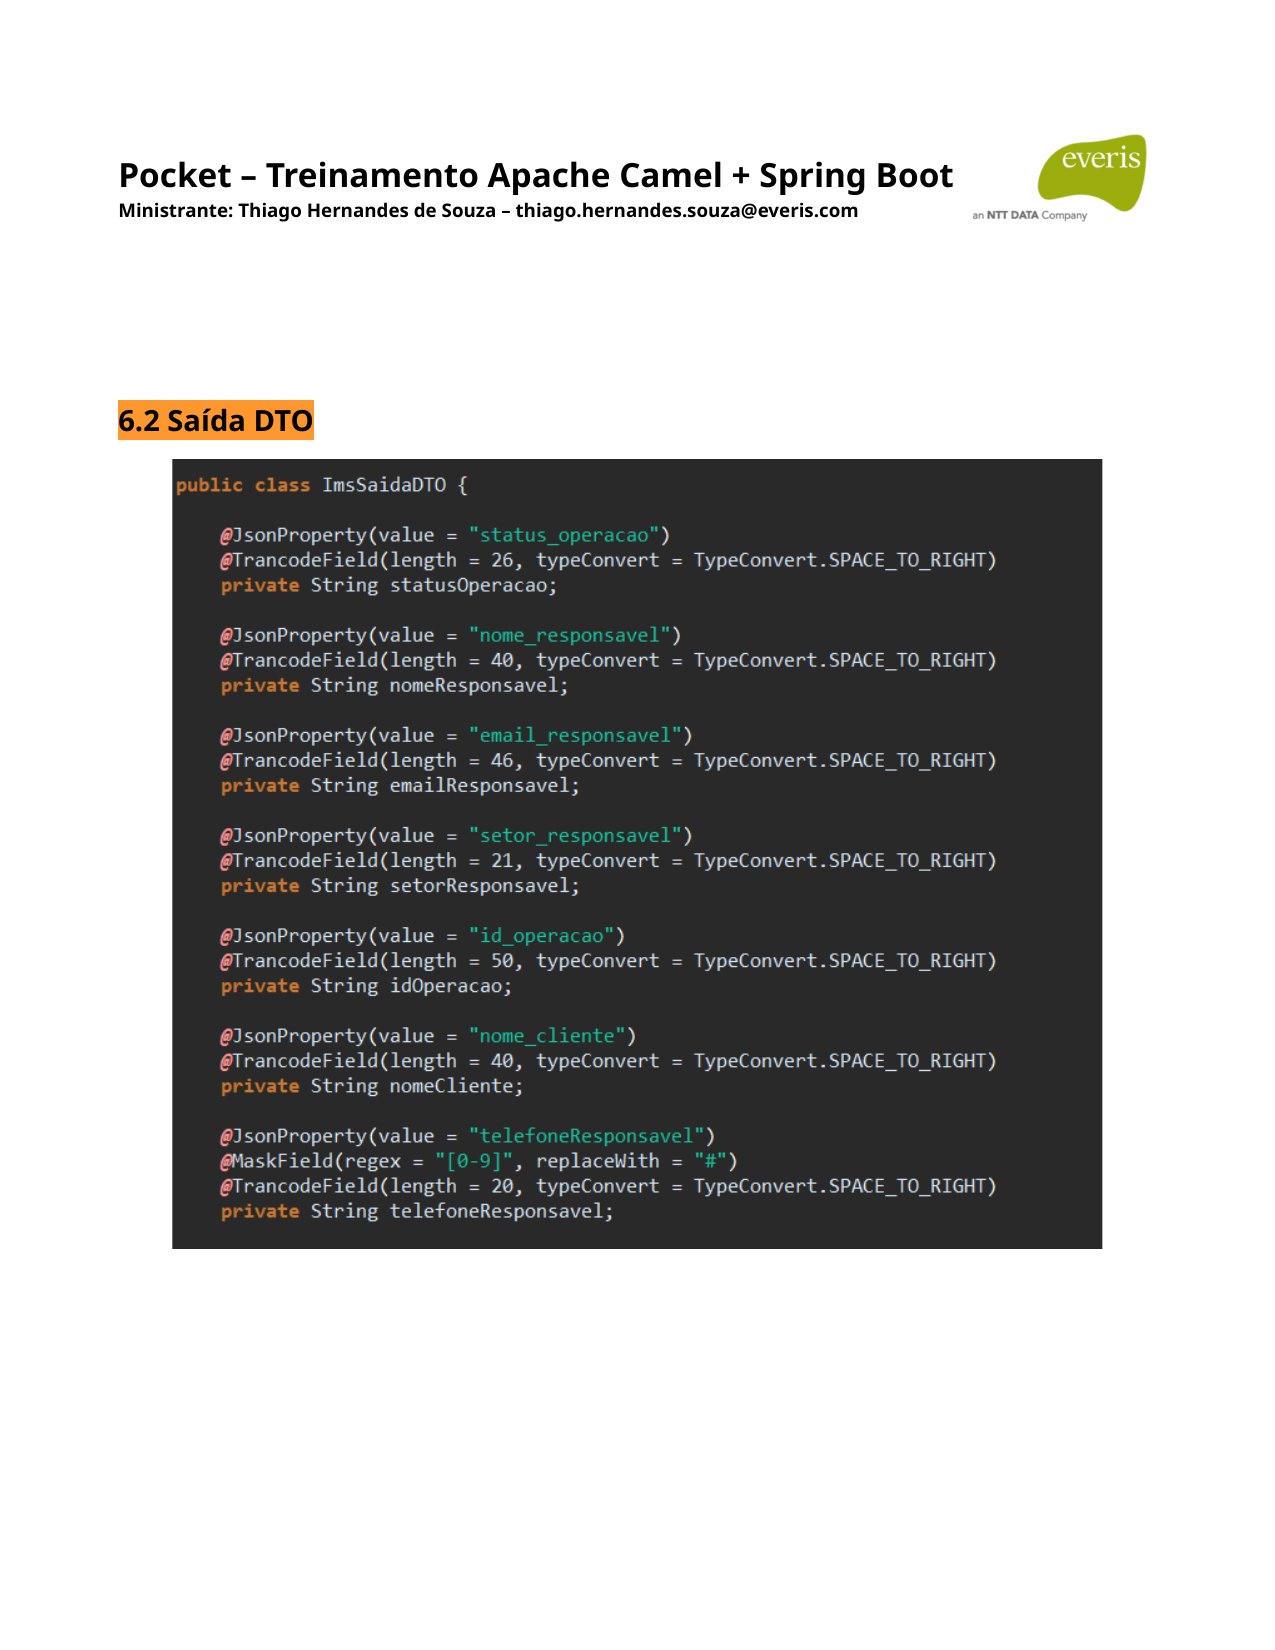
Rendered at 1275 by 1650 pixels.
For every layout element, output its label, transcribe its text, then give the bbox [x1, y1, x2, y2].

picture [965, 131, 1154, 225]
text 6.2 Saída DTO [118, 400, 1157, 440]
picture [172, 459, 1103, 1249]
